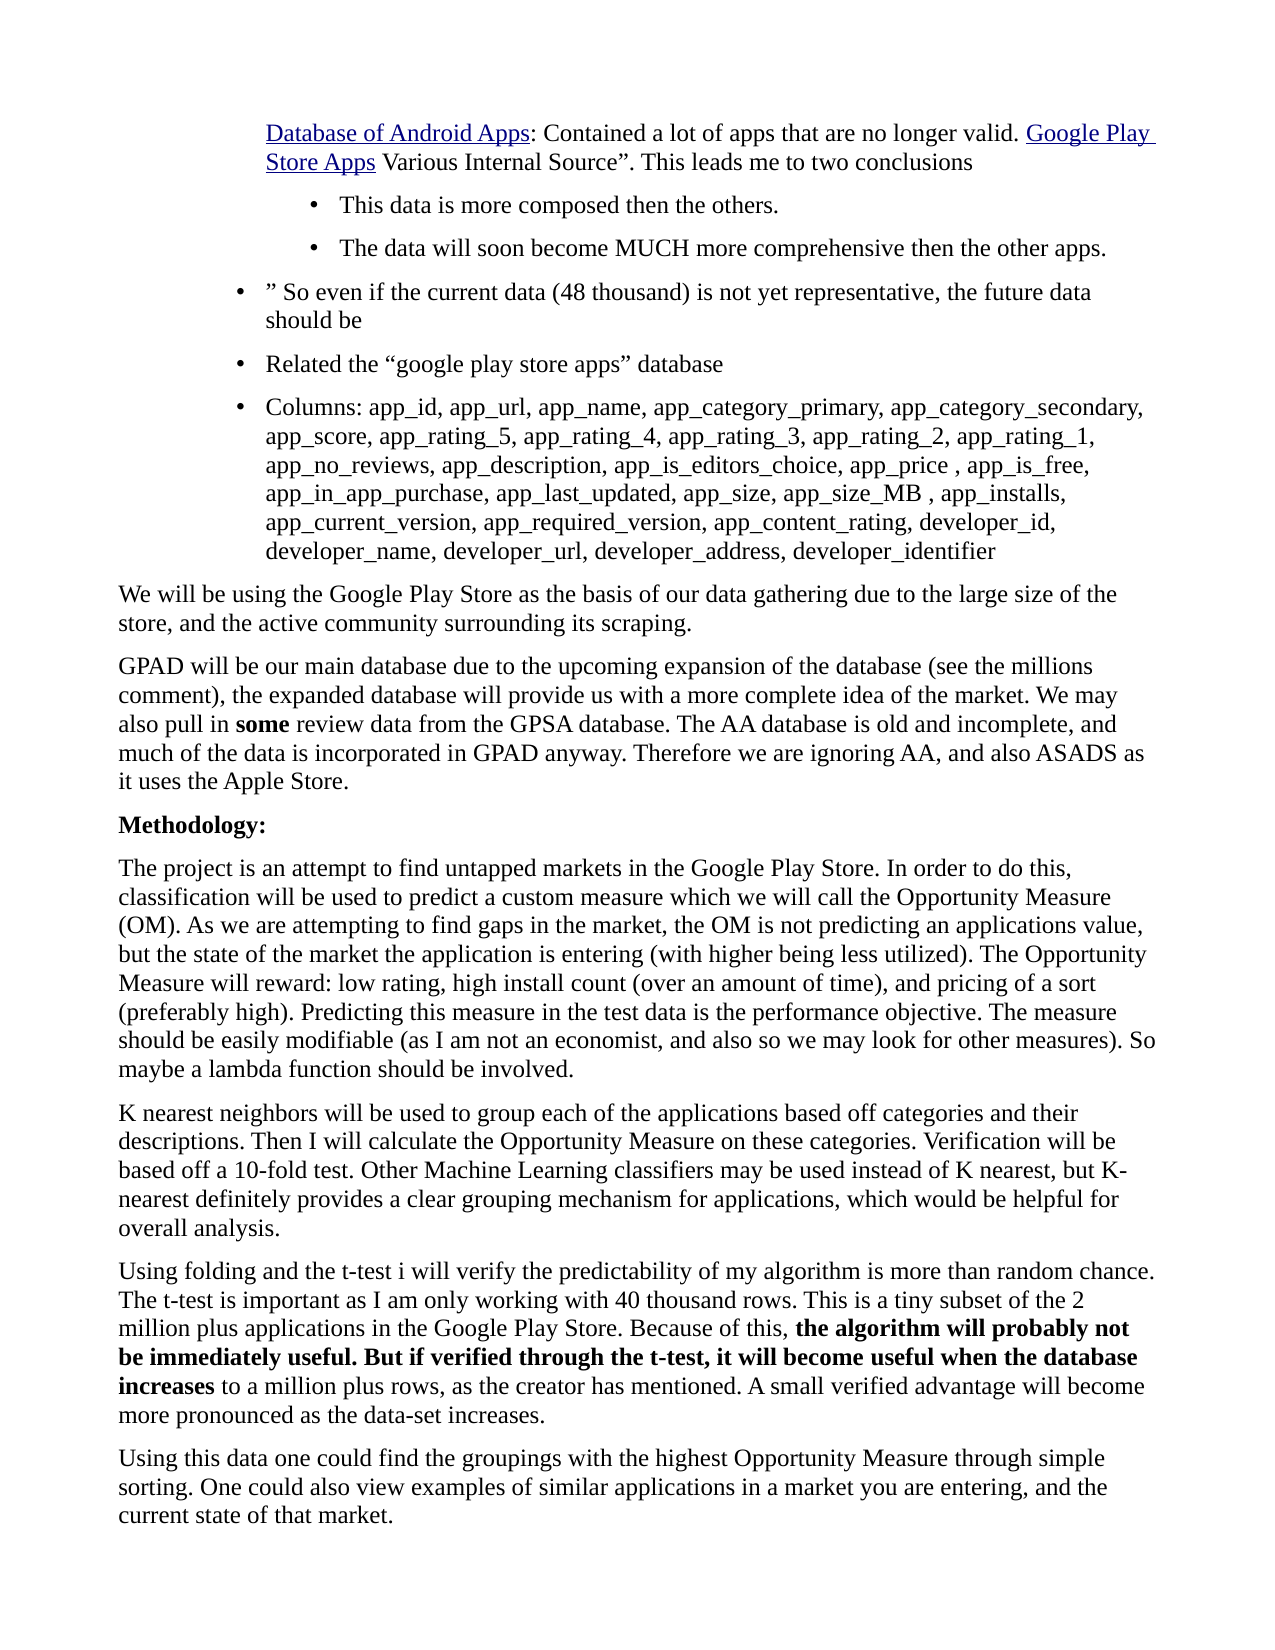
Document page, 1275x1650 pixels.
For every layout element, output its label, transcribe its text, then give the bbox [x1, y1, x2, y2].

list The data will soon become MUCH more comprehensive then the other apps. [309, 233, 1157, 262]
list This data is more composed then the others. [309, 190, 1157, 219]
list Columns: app_id, app_url, app_name, app_category_primary, app_category_secondary, app_score, app_rating_5, app_rating_4, app_rating_3, app_rating_2, app_rating_1, app_no_reviews, app_description, app_is_editors_choice, app_price , app_is_free, app_in_app_purchase, app_last_updated, app_size, app_size_MB , app_installs, app_current_version, app_required_version, app_content_rating, developer_id, developer_name, developer_url, developer_address, developer_identifier [236, 392, 1157, 565]
text The project is an attempt to find untapped markets in the Google Play Store. In order to do this, classification will be used to predict a custom measure which we will call the Opportunity Measure (OM). As we are attempting to find gaps in the market, the OM is not predicting an applications value, but the state of the market the application is entering (with higher being less utilized). The Opportunity Measure will reward: low rating, high install count (over an amount of time), and pricing of a sort (preferably high). Predicting this measure in the test data is the performance objective. The measure should be easily modifiable (as I am not an economist, and also so we may look for other measures). So maybe a lambda function should be involved. [118, 853, 1157, 1083]
text Methodology: [118, 810, 1157, 838]
text Using folding and the t-test i will verify the predictability of my algorithm is more than random chance. The t-test is important as I am only working with 40 thousand rows. This is a tiny subset of the 2 million plus applications in the Google Play Store. Because of this, the algorithm will probably not be immediately useful. But if verified through the t-test, it will become useful when the database increases to a million plus rows, as the creator has mentioned. A small verified advantage will become more pronounced as the data-set increases. [118, 1256, 1157, 1428]
list Related the “google play store apps” database [236, 349, 1157, 378]
text K nearest neighbors will be used to group each of the applications based off categories and their descriptions. Then I will calculate the Opportunity Measure on these categories. Verification will be based off a 10-fold test. Other Machine Learning classifiers may be used instead of K nearest, but K-nearest definitely provides a clear grouping mechanism for applications, which would be helpful for overall analysis. [118, 1098, 1157, 1241]
list Database of Android Apps: Contained a lot of apps that are no longer valid. Google Play Store Apps Various Internal Source”. This leads me to two conclusions [236, 118, 1157, 176]
list ” So even if the current data (48 thousand) is not yet representative, the future data should be [236, 277, 1157, 334]
text Using this data one could find the groupings with the highest Opportunity Measure through simple sorting. One could also view examples of similar applications in a market you are entering, and the current state of that market. [118, 1443, 1157, 1529]
text We will be using the Google Play Store as the basis of our data gathering due to the large size of the store, and the active community surrounding its scraping. [118, 579, 1157, 637]
text GPAD will be our main database due to the upcoming expansion of the database (see the millions comment), the expanded database will provide us with a more complete idea of the market. We may also pull in some review data from the GPSA database. The AA database is old and incomplete, and much of the data is incorporated in GPAD anyway. Therefore we are ignoring AA, and also ASADS as it uses the Apple Store. [118, 651, 1157, 795]
